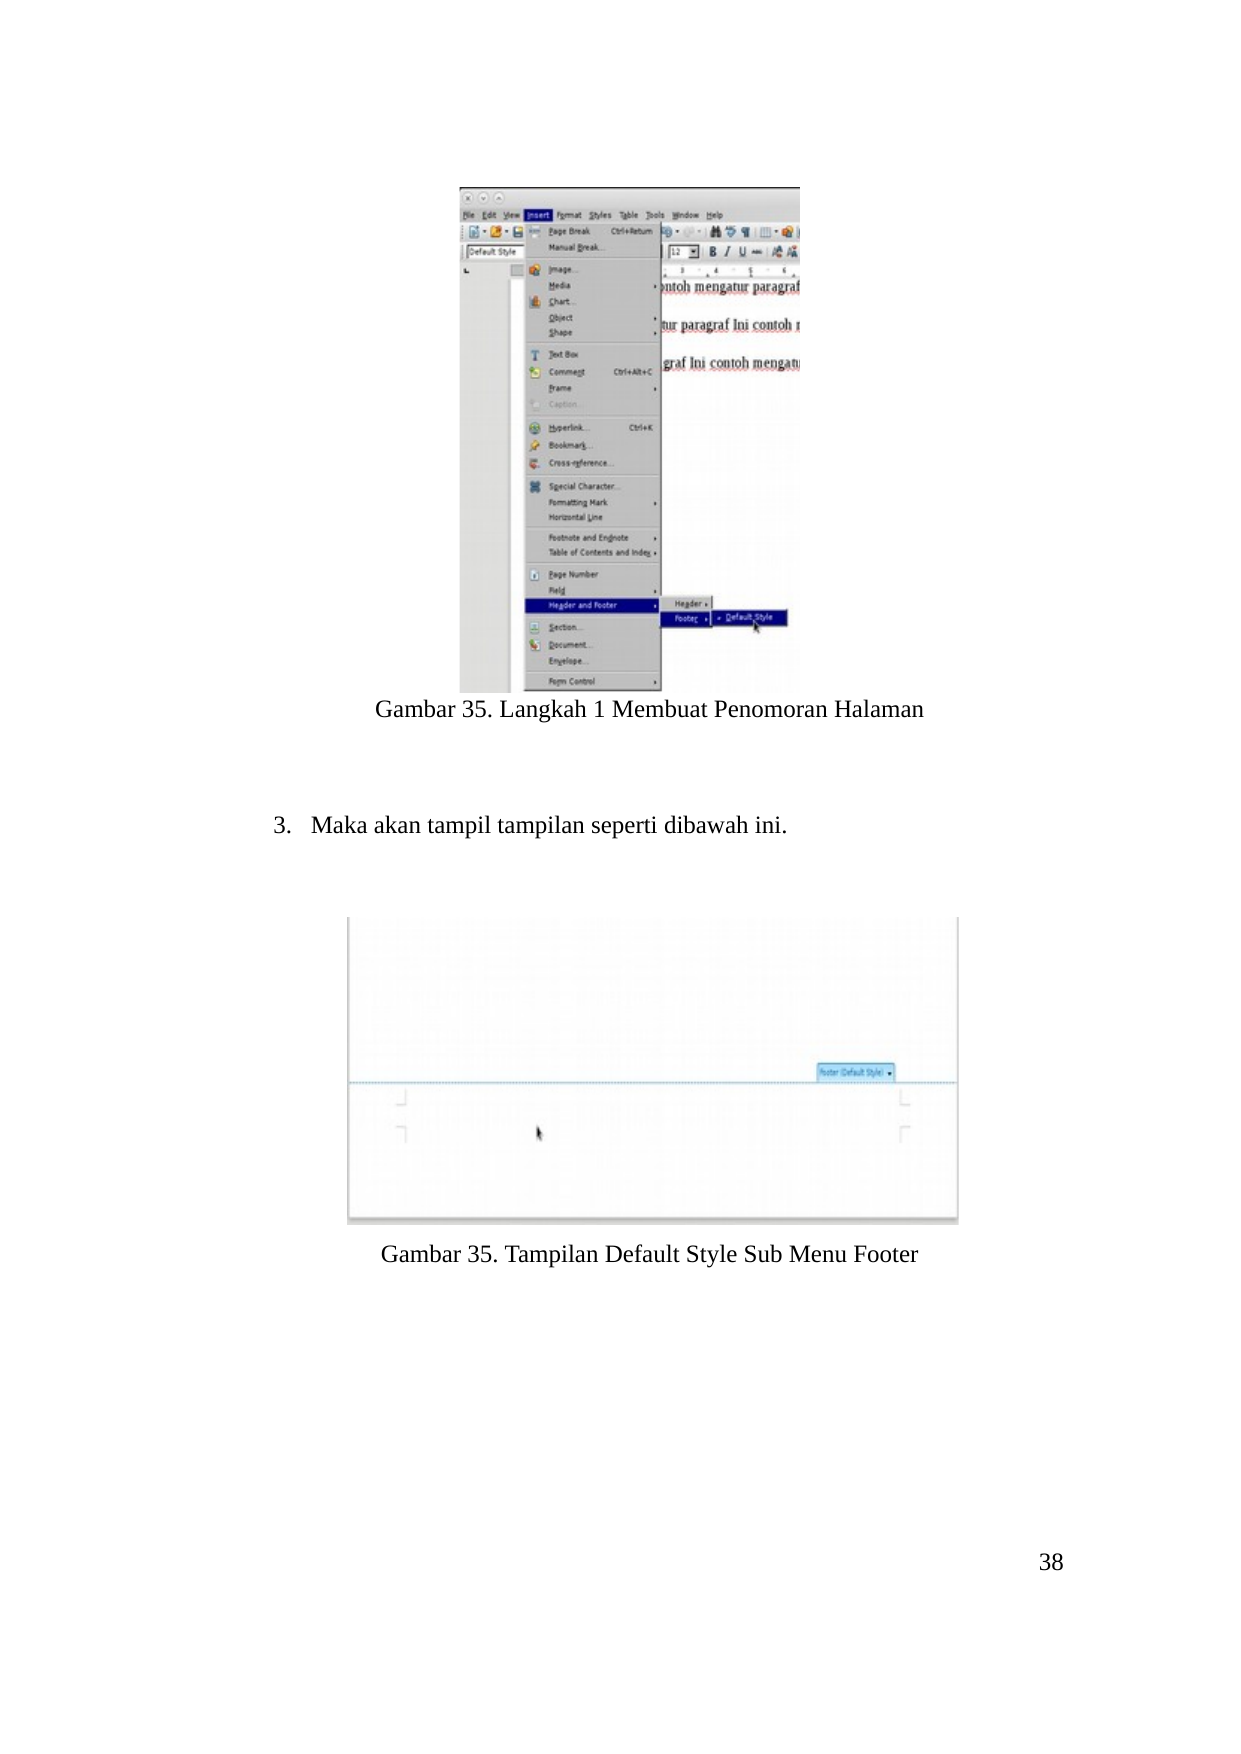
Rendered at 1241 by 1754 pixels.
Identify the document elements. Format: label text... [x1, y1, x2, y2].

picture [459, 187, 800, 693]
picture [347, 917, 959, 1225]
text Gambar 35. Tampilan Default Style Sub Menu Footer [236, 925, 1063, 1268]
text Gambar 35. Langkah 1 Membuat Penomoran Halaman [236, 694, 1063, 723]
list Maka akan tampil tampilan seperti dibawah ini. [273, 810, 1063, 839]
